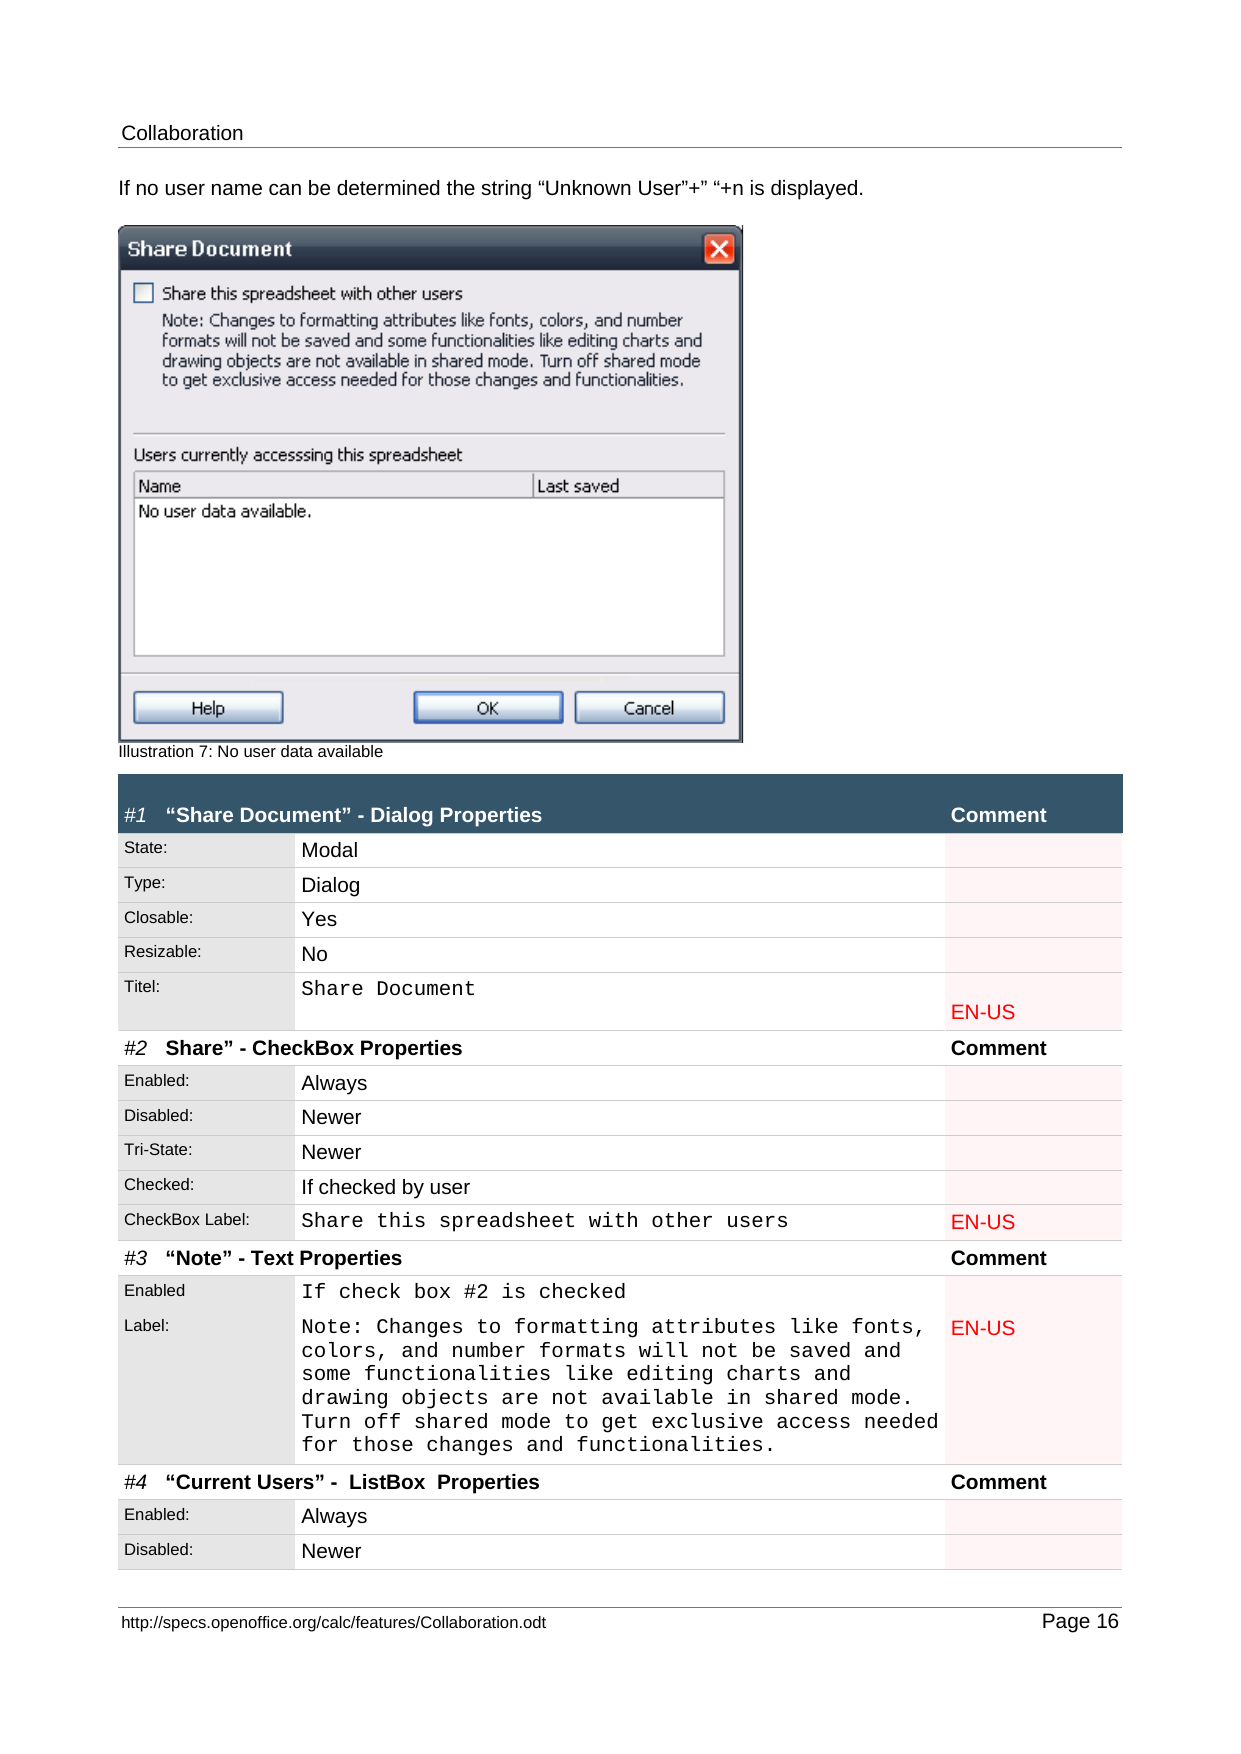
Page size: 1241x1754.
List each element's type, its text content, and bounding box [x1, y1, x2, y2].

table_cell Type: [118, 868, 295, 902]
table_cell [945, 868, 1122, 902]
table_cell Newer [295, 1535, 945, 1569]
table_cell No [295, 938, 945, 972]
table_cell Titel: [118, 973, 295, 1030]
table_cell Newer [295, 1136, 945, 1170]
table_cell Resizable: [118, 938, 295, 972]
table_cell Always [295, 1500, 945, 1534]
table_cell Disabled: [118, 1101, 295, 1135]
table_header Share” - CheckBox Properties [119, 1031, 945, 1065]
table_cell [945, 1171, 1122, 1204]
table_cell Closable: [118, 903, 295, 937]
table_cell If checked by user [295, 1171, 945, 1204]
table_cell Enabled [118, 1276, 295, 1310]
table_cell [945, 834, 1122, 867]
table_cell State: [118, 834, 295, 867]
table_cell [945, 938, 1122, 972]
table_cell [945, 1101, 1122, 1135]
table_cell Share Document [295, 973, 945, 1030]
table_header Comment [945, 1465, 1122, 1499]
table_cell [945, 1066, 1122, 1100]
table_cell EN-US [945, 1310, 1122, 1464]
table_header “Note” - Text Properties [118, 1241, 945, 1275]
table_cell Yes [295, 903, 945, 937]
table_cell CheckBox Label: [118, 1205, 295, 1240]
table_header “Current Users” - ListBox Properties [118, 1465, 945, 1499]
table_header Comment [945, 1241, 1122, 1275]
table_cell Enabled: [118, 1066, 295, 1100]
table_cell Tri-State: [118, 1136, 295, 1170]
table_header Comment [946, 775, 1122, 832]
table_cell [945, 1136, 1122, 1170]
table_cell Label: [118, 1310, 295, 1464]
table_cell [945, 1276, 1122, 1310]
table_cell Note: Changes to formatting attributes like fonts, colors, and number formats will not be saved and some functionalities like editing charts and drawing objects are not available in shared mode. Turn off shared mode to get exclusive access needed for those changes and functionalities. [295, 1310, 945, 1464]
text If no user name can be determined the string “Unknown User”+” “+n is displayed. [118, 177, 1122, 200]
table_cell EN-US [945, 1205, 1122, 1240]
table_cell [945, 903, 1122, 937]
table_cell Always [295, 1066, 945, 1100]
table_cell Share this spreadsheet with other users [295, 1205, 945, 1240]
table_cell Dialog [295, 868, 945, 902]
text Illustration 7: No user data available [118, 743, 743, 761]
table_cell Enabled: [118, 1500, 295, 1534]
table_cell [945, 1535, 1122, 1569]
table_cell If check box #2 is checked [295, 1276, 945, 1310]
table_header Comment [946, 1031, 1122, 1065]
table_cell Disabled: [118, 1535, 295, 1569]
table_cell Newer [295, 1101, 945, 1135]
table_cell EN-US [945, 973, 1122, 1030]
table_cell [945, 1500, 1122, 1534]
table_header “Share Document” - Dialog Properties [119, 775, 945, 832]
table_cell Checked: [118, 1171, 295, 1204]
picture [118, 225, 744, 743]
table_cell Modal [295, 834, 945, 867]
